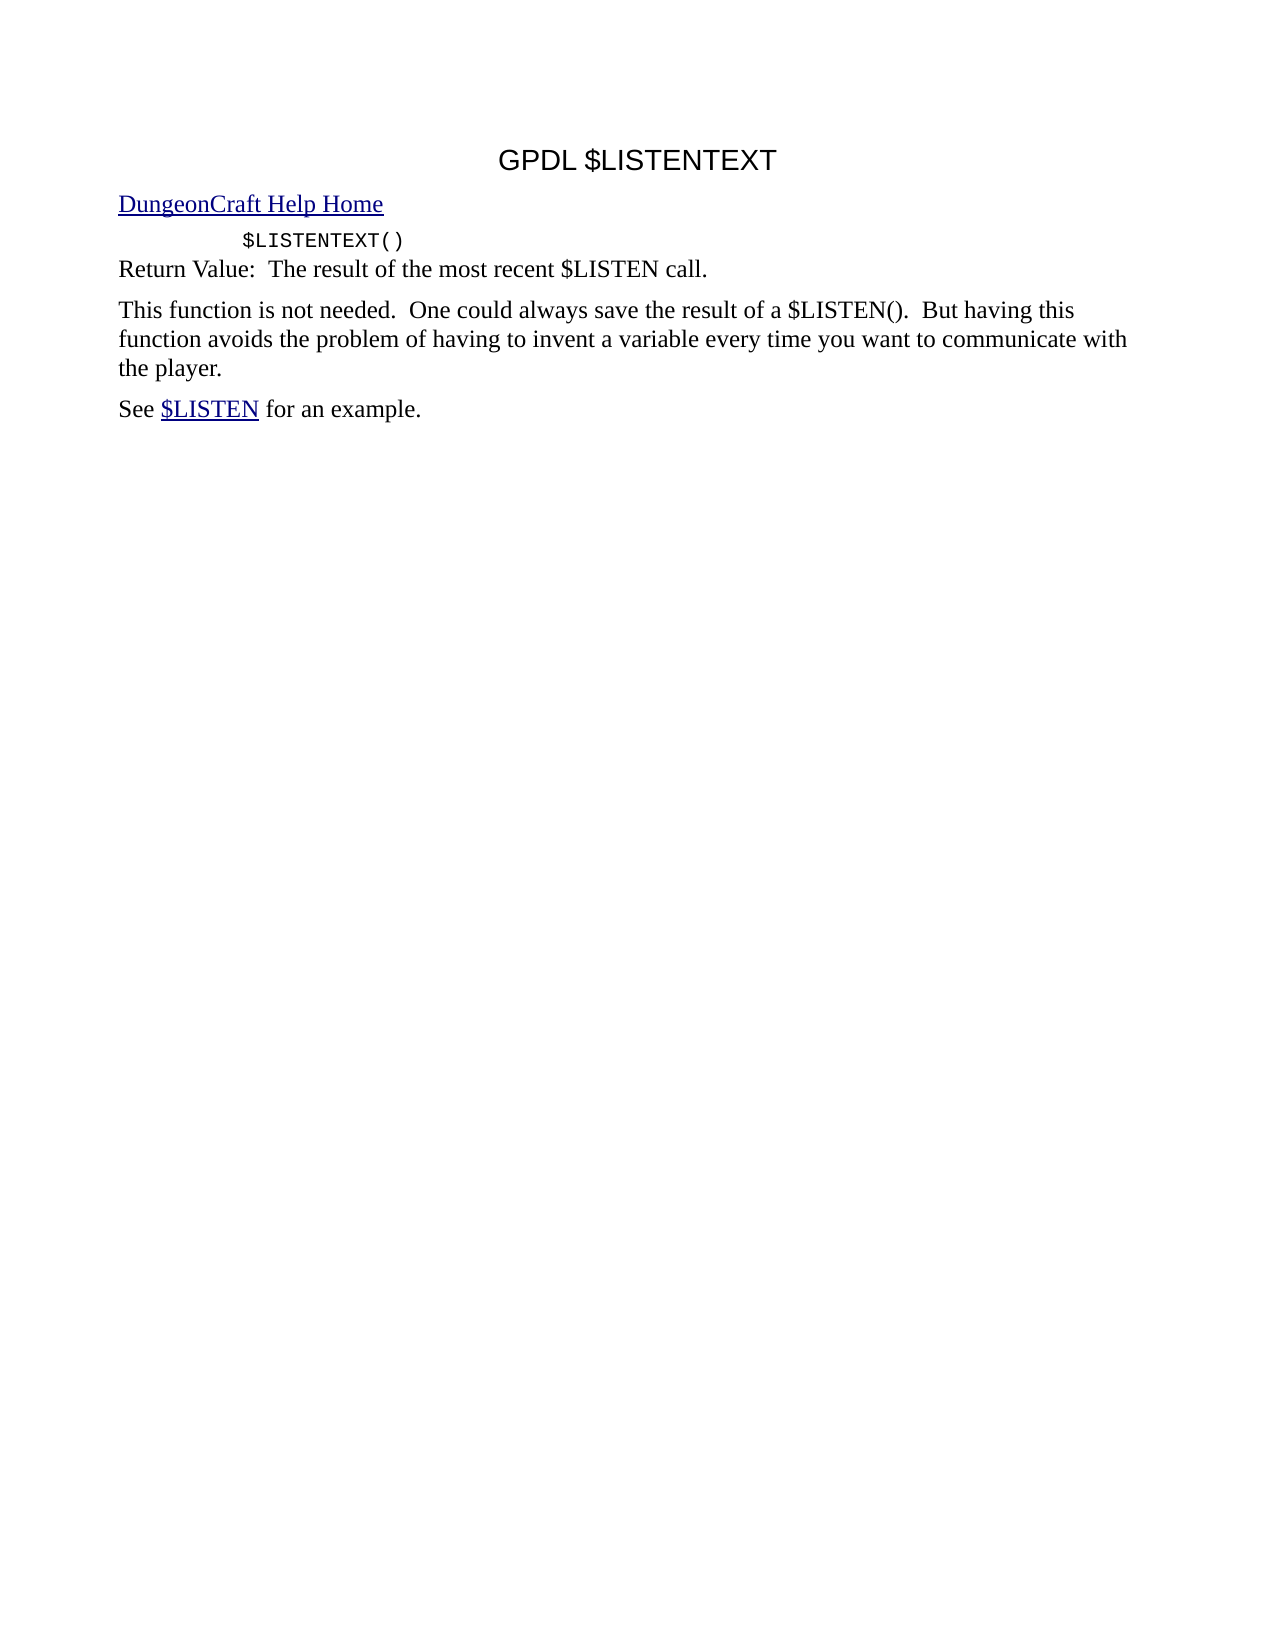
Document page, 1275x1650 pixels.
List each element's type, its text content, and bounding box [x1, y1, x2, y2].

subtitle GPDL $LISTENTEXT [118, 143, 1157, 177]
text Return Value: The result of the most recent $LISTEN call. [118, 254, 1157, 283]
text $LISTENTEXT() [192, 230, 1157, 254]
text DungeonCraft Help Home [118, 189, 1157, 218]
text This function is not needed. One could always save the result of a $LISTEN(). But having this function avoids the problem of having to invent a variable every time you want to communicate with the player. [118, 295, 1157, 382]
text See $LISTEN for an example. [118, 394, 1157, 423]
